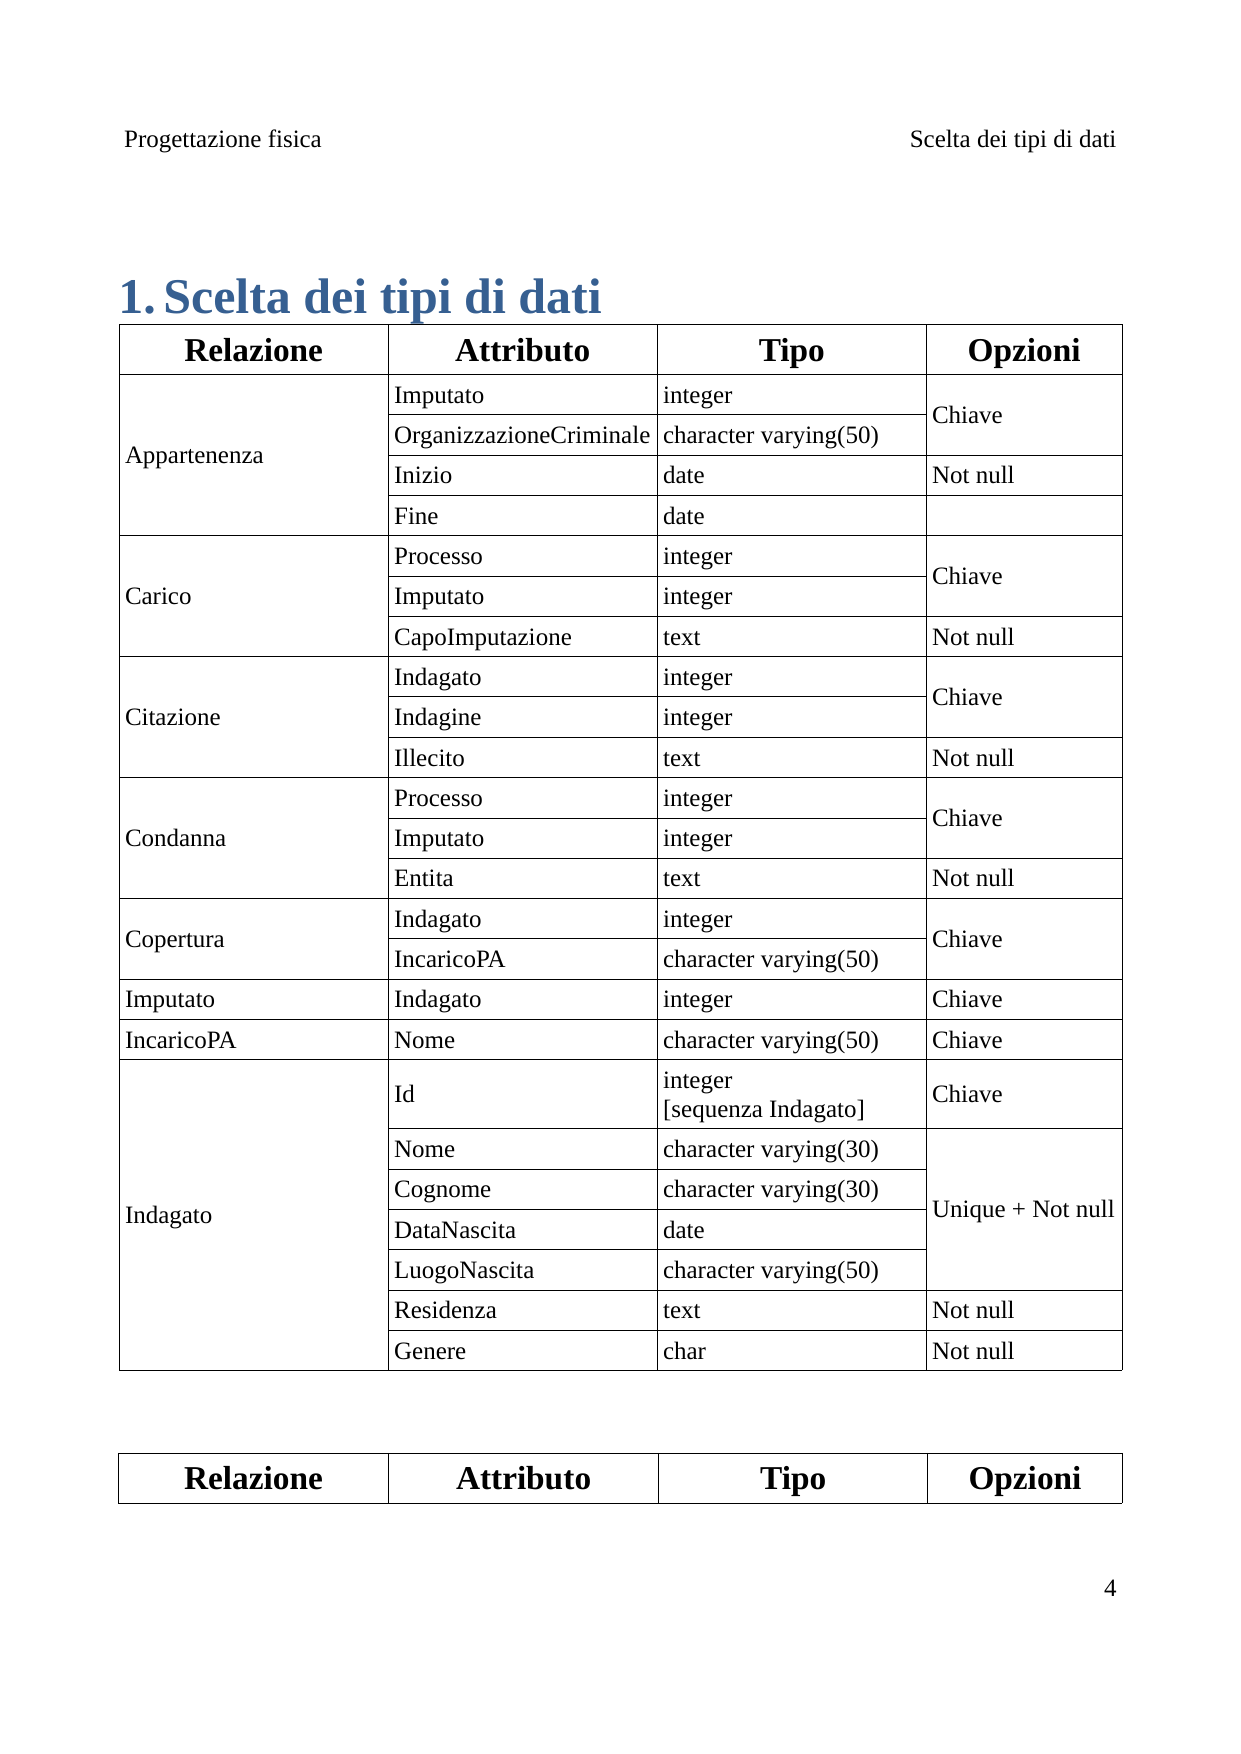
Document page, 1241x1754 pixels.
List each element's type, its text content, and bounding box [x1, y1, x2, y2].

table_header Attributo [389, 325, 657, 374]
subtitle Scelta dei tipi di dati [118, 267, 1122, 324]
table_header Relazione [120, 325, 388, 374]
table_cell Not null [927, 738, 1122, 777]
table_cell Indagato [389, 980, 657, 1019]
table_cell Indagato [120, 1060, 388, 1370]
table_cell text [658, 617, 926, 656]
table_cell integer [658, 697, 926, 737]
table_cell Genere [389, 1331, 657, 1370]
table_cell character varying(50) [658, 1020, 926, 1059]
table_cell date [658, 456, 926, 495]
table_cell Imputato [120, 980, 388, 1019]
table_cell Illecito [389, 738, 657, 777]
table_cell integer [658, 899, 926, 938]
table_cell integer [sequenza Indagato] [658, 1060, 926, 1128]
table_cell character varying(50) [658, 415, 926, 454]
table_cell character varying(50) [658, 1250, 926, 1289]
table_cell Imputato [389, 375, 657, 414]
table_cell Not null [927, 617, 1122, 656]
table_cell integer [658, 536, 926, 576]
table_cell Chiave [927, 1060, 1122, 1128]
table_cell [927, 496, 1122, 535]
table_cell DataNascita [389, 1210, 657, 1249]
table_cell integer [658, 577, 926, 616]
table_header Tipo [658, 325, 926, 374]
table_cell character varying(30) [658, 1170, 926, 1209]
table_cell character varying(50) [658, 939, 926, 979]
table_cell Imputato [389, 577, 657, 616]
table_cell Appartenenza [120, 375, 388, 535]
table_cell integer [658, 980, 926, 1019]
table_header Attributo [389, 1454, 658, 1503]
table_cell Residenza [389, 1291, 657, 1330]
table_cell OrganizzazioneCriminale [389, 415, 657, 454]
table_cell Copertura [120, 899, 388, 979]
table_cell integer [658, 778, 926, 817]
table_cell Chiave [927, 375, 1122, 454]
table_header Tipo [659, 1454, 927, 1503]
table_cell Entita [389, 859, 657, 898]
table_cell IncaricoPA [389, 939, 657, 979]
table_cell Fine [389, 496, 657, 535]
table_cell Chiave [927, 1020, 1122, 1059]
table_cell Chiave [927, 657, 1122, 737]
table_cell Nome [389, 1129, 657, 1169]
table_cell Not null [927, 1291, 1122, 1330]
table_header Opzioni [928, 1454, 1122, 1503]
table_cell Not null [927, 456, 1122, 495]
table_cell Unique + Not null [927, 1129, 1122, 1289]
table_cell Chiave [927, 899, 1122, 979]
table_cell integer [658, 819, 926, 858]
table_cell Chiave [927, 980, 1122, 1019]
table_cell Not null [927, 859, 1122, 898]
table_cell LuogoNascita [389, 1250, 657, 1289]
table_cell text [658, 1291, 926, 1330]
table_header Opzioni [927, 325, 1122, 374]
table_cell IncaricoPA [120, 1020, 388, 1059]
table_cell date [658, 1210, 926, 1249]
table_cell Chiave [927, 778, 1122, 858]
table_cell text [658, 859, 926, 898]
table_cell Cognome [389, 1170, 657, 1209]
table_cell char [658, 1331, 926, 1370]
table_cell Inizio [389, 456, 657, 495]
table_cell text [658, 738, 926, 777]
table_cell Imputato [389, 819, 657, 858]
table_cell date [658, 496, 926, 535]
table_cell integer [658, 375, 926, 414]
table_cell integer [658, 657, 926, 696]
table_cell Chiave [927, 536, 1122, 616]
table_cell Indagato [389, 899, 657, 938]
table_cell Condanna [120, 778, 388, 898]
table_cell Indagato [389, 657, 657, 696]
table_cell Indagine [389, 697, 657, 737]
table_cell Id [389, 1060, 657, 1128]
table_cell Not null [927, 1331, 1122, 1370]
table_cell CapoImputazione [389, 617, 657, 656]
table_cell Processo [389, 778, 657, 817]
table_cell Carico [120, 536, 388, 656]
table_cell Citazione [120, 657, 388, 777]
table_cell Processo [389, 536, 657, 576]
table_cell Nome [389, 1020, 657, 1059]
table_cell character varying(30) [658, 1129, 926, 1169]
table_header Relazione [119, 1454, 388, 1503]
